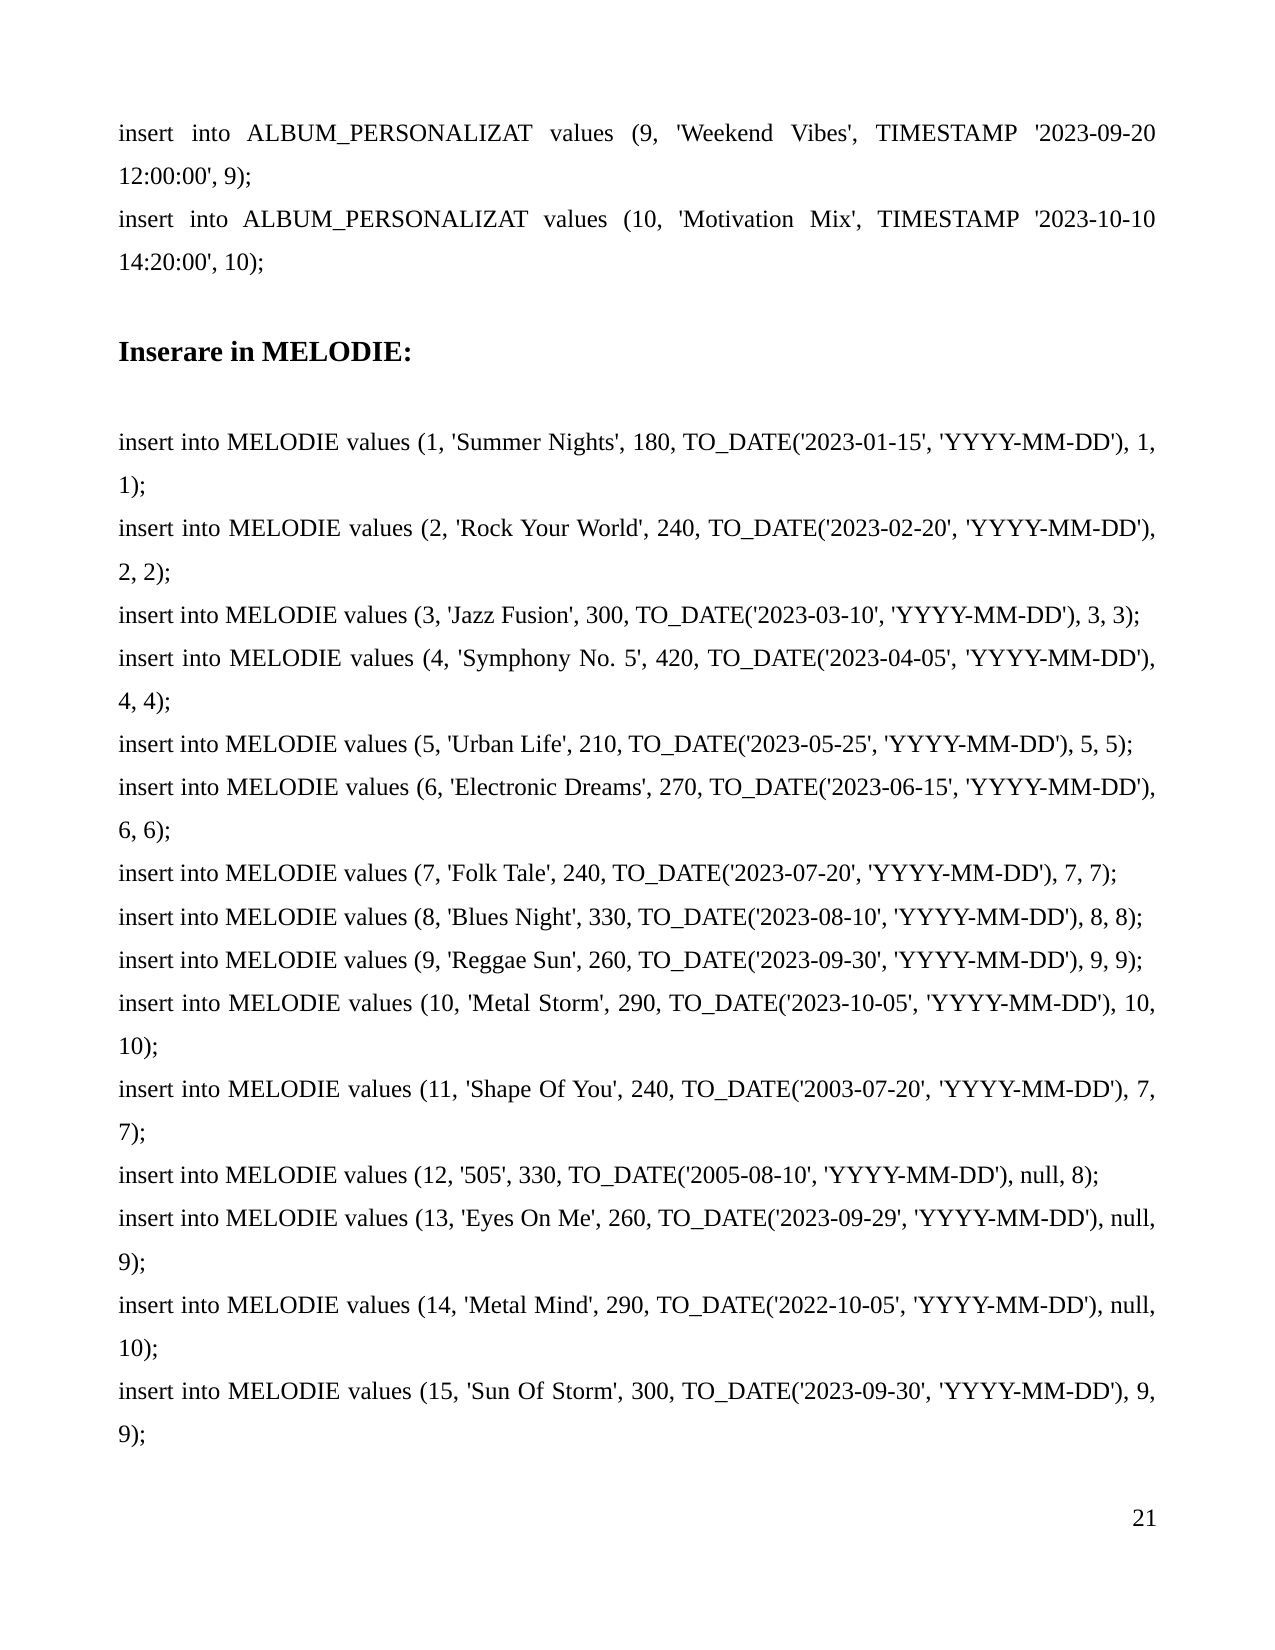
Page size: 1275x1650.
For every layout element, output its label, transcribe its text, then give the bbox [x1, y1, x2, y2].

text insert into MELODIE values (3, 'Jazz Fusion', 300, TO_DATE('2023-03-10', 'YYYY-MM-DD'), 3, 3); [118, 600, 1157, 628]
text insert into MELODIE values (9, 'Reggae Sun', 260, TO_DATE('2023-09-30', 'YYYY-MM-DD'), 9, 9); [118, 945, 1157, 973]
text insert into MELODIE values (10, 'Metal Storm', 290, TO_DATE('2023-10-05', 'YYYY-MM-DD'), 10, 10); [118, 988, 1157, 1060]
text insert into MELODIE values (1, 'Summer Nights', 180, TO_DATE('2023-01-15', 'YYYY-MM-DD'), 1, 1); [118, 427, 1157, 499]
text insert into MELODIE values (11, 'Shape Of You', 240, TO_DATE('2003-07-20', 'YYYY-MM-DD'), 7, 7); [118, 1074, 1157, 1146]
text insert into MELODIE values (2, 'Rock Your World', 240, TO_DATE('2023-02-20', 'YYYY-MM-DD'), 2, 2); [118, 513, 1157, 585]
text insert into MELODIE values (15, 'Sun Of Storm', 300, TO_DATE('2023-09-30', 'YYYY-MM-DD'), 9, 9); [118, 1376, 1157, 1448]
text Inserare in MELODIE: [118, 334, 1157, 367]
text insert into ALBUM_PERSONALIZAT values (9, 'Weekend Vibes', TIMESTAMP '2023-09-20 12:00:00', 9); [118, 118, 1157, 190]
text insert into MELODIE values (7, 'Folk Tale', 240, TO_DATE('2023-07-20', 'YYYY-MM-DD'), 7, 7); [118, 858, 1157, 887]
text insert into MELODIE values (4, 'Symphony No. 5', 420, TO_DATE('2023-04-05', 'YYYY-MM-DD'), 4, 4); [118, 643, 1157, 715]
text insert into ALBUM_PERSONALIZAT values (10, 'Motivation Mix', TIMESTAMP '2023-10-10 14:20:00', 10); [118, 204, 1157, 276]
text insert into MELODIE values (14, 'Metal Mind', 290, TO_DATE('2022-10-05', 'YYYY-MM-DD'), null, 10); [118, 1290, 1157, 1362]
text insert into MELODIE values (8, 'Blues Night', 330, TO_DATE('2023-08-10', 'YYYY-MM-DD'), 8, 8); [118, 902, 1157, 930]
text insert into MELODIE values (6, 'Electronic Dreams', 270, TO_DATE('2023-06-15', 'YYYY-MM-DD'), 6, 6); [118, 772, 1157, 844]
text insert into MELODIE values (13, 'Eyes On Me', 260, TO_DATE('2023-09-29', 'YYYY-MM-DD'), null, 9); [118, 1203, 1157, 1275]
text insert into MELODIE values (5, 'Urban Life', 210, TO_DATE('2023-05-25', 'YYYY-MM-DD'), 5, 5); [118, 729, 1157, 758]
text insert into MELODIE values (12, '505', 330, TO_DATE('2005-08-10', 'YYYY-MM-DD'), null, 8); [118, 1160, 1157, 1189]
